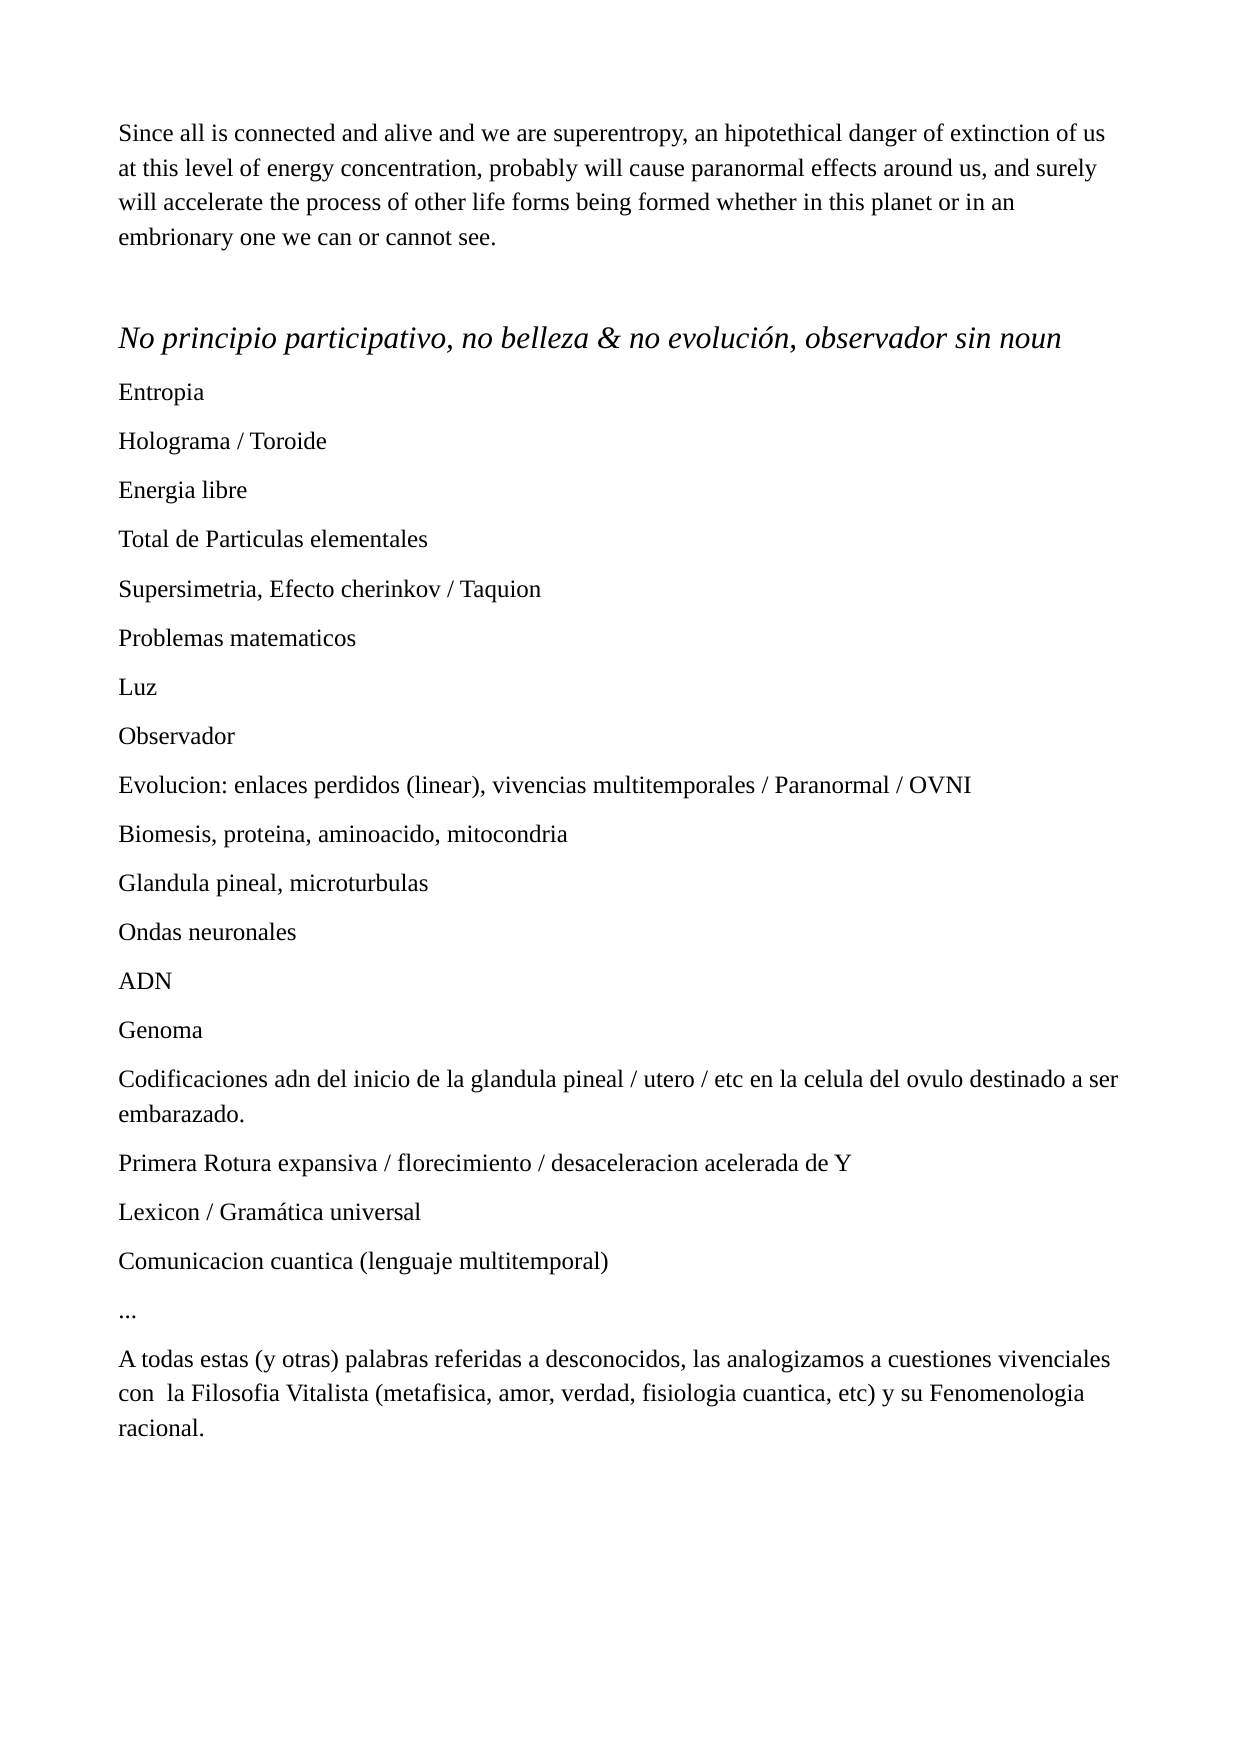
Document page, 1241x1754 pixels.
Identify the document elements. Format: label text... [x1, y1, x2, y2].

text A todas estas (y otras) palabras referidas a desconocidos, las analogizamos a cuestiones vivenciales con la Filosofia Vitalista (metafisica, amor, verdad, fisiologia cuantica, etc) y su Fenomenologia racional. [118, 1344, 1122, 1442]
text ... [118, 1295, 1122, 1324]
text Total de Particulas elementales [118, 524, 1122, 553]
text Evolucion: enlaces perdidos (linear), vivencias multitemporales / Paranormal / OVNI [118, 770, 1122, 799]
text Primera Rotura expansiva / florecimiento / desaceleracion acelerada de Y [118, 1148, 1122, 1177]
text Lexicon / Gramática universal [118, 1197, 1122, 1226]
text Comunicacion cuantica (lenguaje multitemporal) [118, 1246, 1122, 1275]
text Holograma / Toroide [118, 426, 1122, 455]
text Energia libre [118, 476, 1122, 504]
text ADN [118, 966, 1122, 995]
text Ondas neuronales [118, 917, 1122, 946]
text Problemas matematicos [118, 623, 1122, 651]
text Luz [118, 672, 1122, 701]
text Biomesis, proteina, aminoacido, mitocondria [118, 819, 1122, 848]
text Entropia [118, 377, 1122, 406]
text Codificaciones adn del inicio de la glandula pineal / utero / etc en la celula del ovulo destinado a ser embarazado. [118, 1064, 1122, 1127]
text Supersimetria, Efecto cherinkov / Taquion [118, 574, 1122, 602]
text Glandula pineal, microturbulas [118, 868, 1122, 897]
text No principio participativo, no belleza & no evolución, observador sin noun [118, 320, 1122, 356]
text Genoma [118, 1015, 1122, 1044]
text Observador [118, 721, 1122, 749]
text Since all is connected and alive and we are superentropy, an hipotethical danger of extinction of us at this level of energy concentration, probably will cause paranormal effects around us, and surely will accelerate the process of other life forms being formed whether in this planet or in an embrionary one we can or cannot see. [118, 118, 1122, 250]
